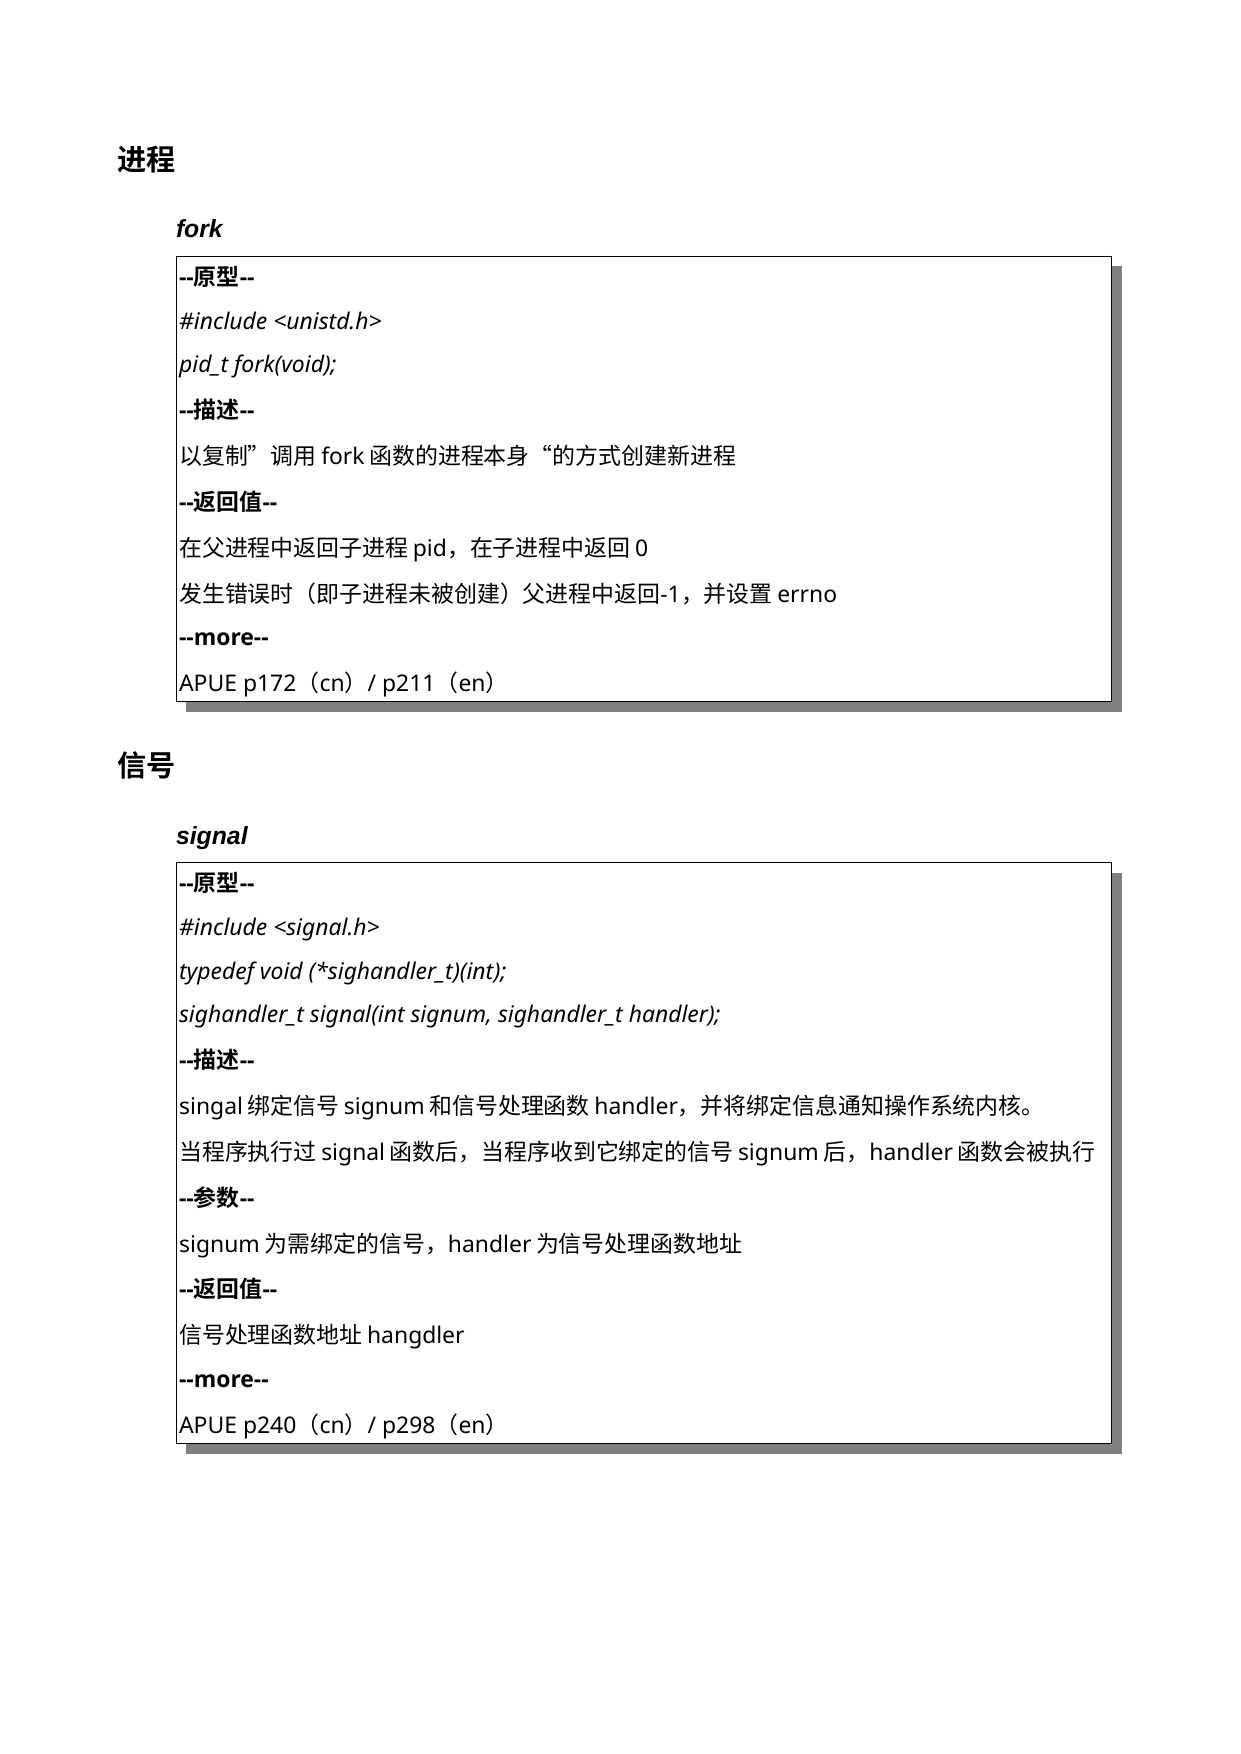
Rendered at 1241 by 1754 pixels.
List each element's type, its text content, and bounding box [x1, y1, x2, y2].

subtitle fork [176, 214, 1122, 243]
text --原型-- [177, 863, 1111, 898]
text --描述-- [177, 1039, 1111, 1076]
text --返回值-- [177, 1268, 1111, 1305]
text 信号处理函数地址hangdler [177, 1314, 1111, 1351]
text --参数-- [177, 1177, 1111, 1213]
text --返回值-- [177, 481, 1111, 517]
text singal绑定信号signum和信号处理函数handler，并将绑定信息通知操作系统内核。 [177, 1085, 1111, 1121]
subtitle 信号 [117, 749, 1122, 783]
text 在父进程中返回子进程pid，在子进程中返回0 [177, 526, 1111, 563]
text signum为需绑定的信号，handler为信号处理函数地址 [177, 1222, 1111, 1259]
text --描述-- [177, 389, 1111, 425]
text typedef void (*sighandler_t)(int); [177, 952, 1111, 986]
text #include <signal.h> [177, 908, 1111, 942]
text sighandler_t signal(int signum, sighandler_t handler); [177, 995, 1111, 1030]
text pid_t fork(void); [177, 345, 1111, 379]
text APUE p172（cn）/ p211（en） [177, 662, 1111, 701]
text --more-- [177, 618, 1111, 652]
text --原型-- [177, 257, 1111, 292]
text 发生错误时（即子进程未被创建）父进程中返回-1，并设置errno [177, 572, 1111, 609]
text APUE p240（cn）/ p298（en） [177, 1404, 1111, 1443]
text 以复制”调用fork函数的进程本身“的方式创建新进程 [177, 435, 1111, 471]
subtitle signal [176, 821, 1122, 849]
text #include <unistd.h> [177, 301, 1111, 336]
text 当程序执行过signal函数后，当程序收到它绑定的信号signum后，handler函数会被执行 [177, 1131, 1111, 1167]
subtitle 进程 [117, 143, 1122, 177]
text --more-- [177, 1360, 1111, 1394]
